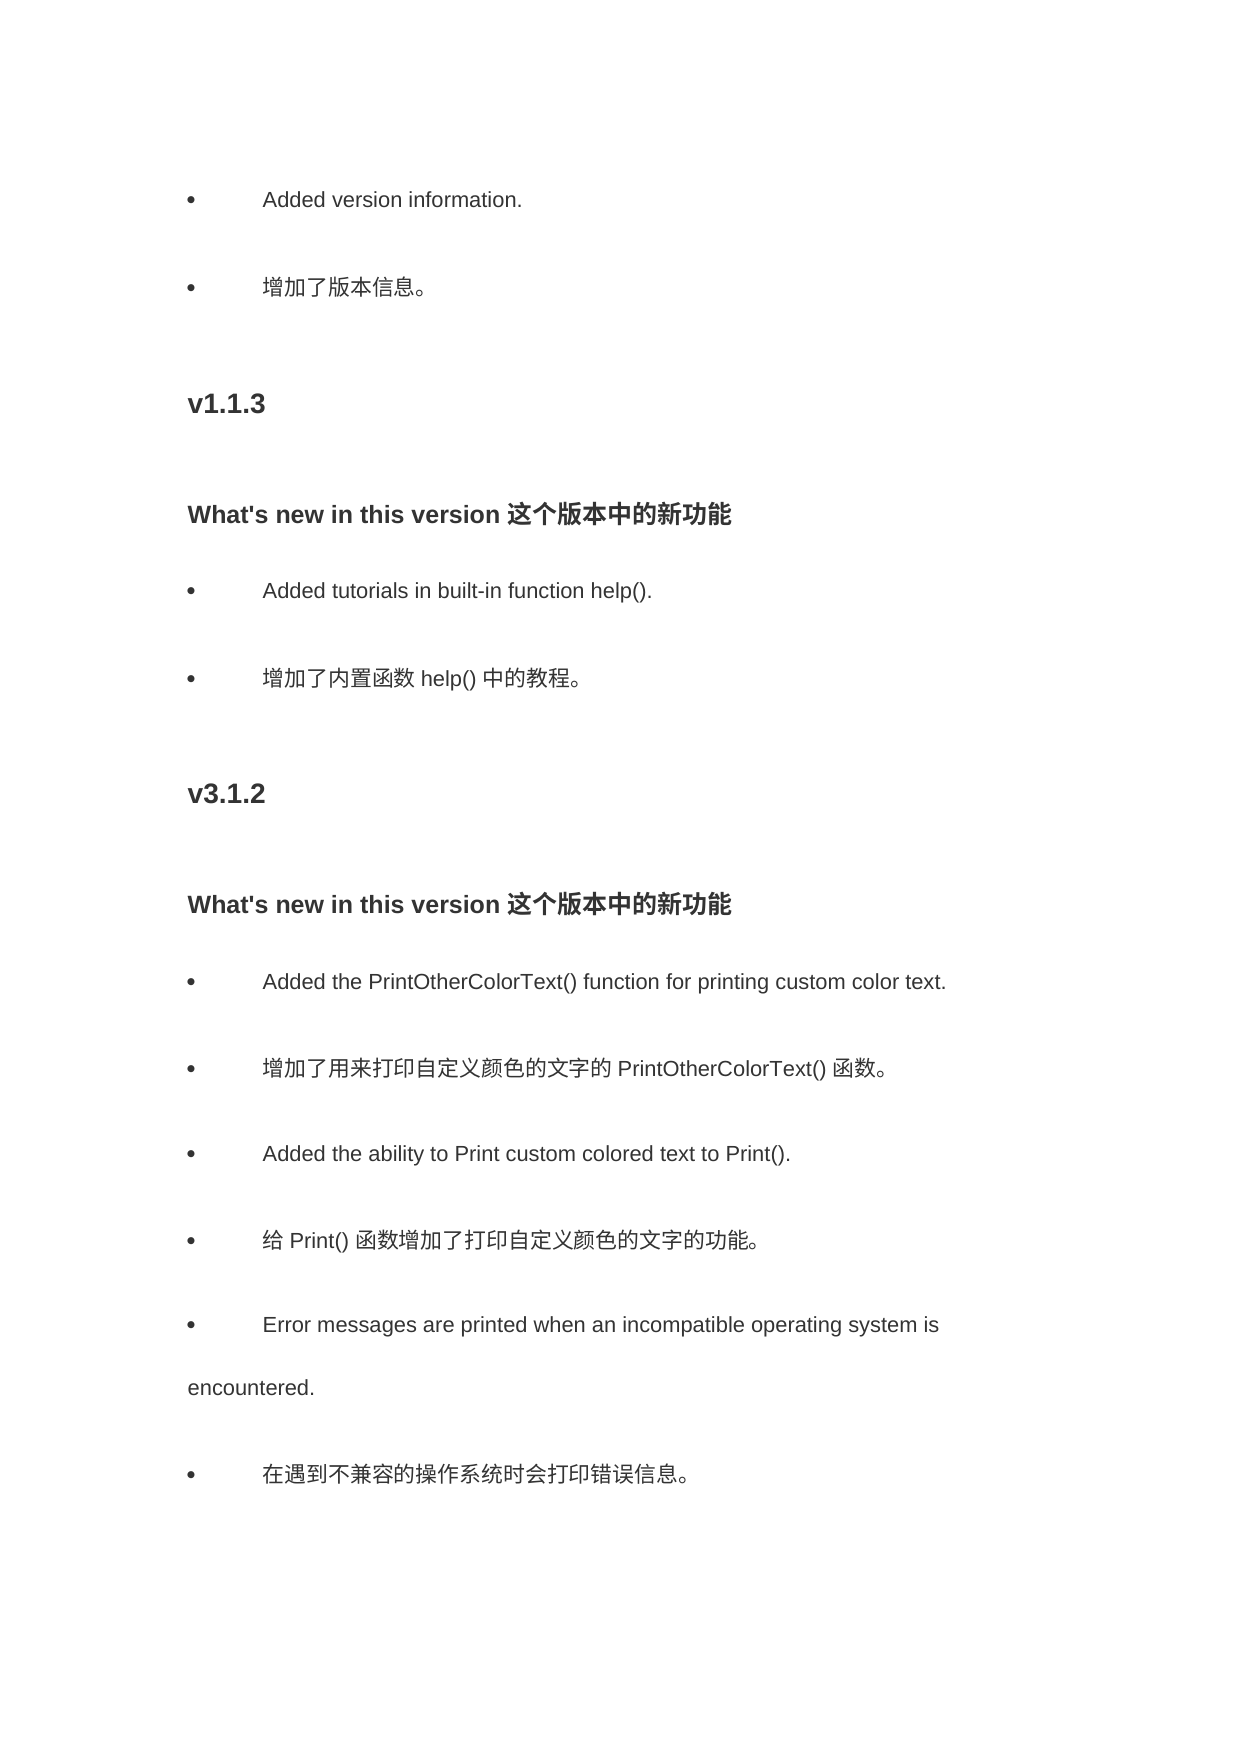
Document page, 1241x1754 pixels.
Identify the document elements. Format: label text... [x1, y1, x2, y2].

list 增加了内置函数 help() 中的教程。 [187, 635, 1053, 697]
list 在遇到不兼容的操作系统时会打印错误信息。 [187, 1432, 1053, 1494]
list Added the PrintOtherColorText() function for printing custom color text. [187, 939, 1053, 1002]
list Added version information. [187, 158, 1053, 221]
text v1.1.3 [187, 361, 1053, 424]
text What's new in this version 这个版本中的新功能 [187, 471, 1053, 533]
list 增加了版本信息。 [187, 244, 1053, 307]
list 给 Print() 函数增加了打印自定义颜色的文字的功能。 [187, 1197, 1053, 1260]
text v3.1.2 [187, 752, 1053, 814]
list Added tutorials in built-in function help(). [187, 549, 1053, 611]
text What's new in this version 这个版本中的新功能 [187, 861, 1053, 924]
list 增加了用来打印自定义颜色的文字的 PrintOtherColorText() 函数。 [187, 1025, 1053, 1088]
list Added the ability to Print custom colored text to Print(). [187, 1111, 1053, 1174]
list Error messages are printed when an incompatible operating system is encountered. [187, 1283, 1053, 1408]
